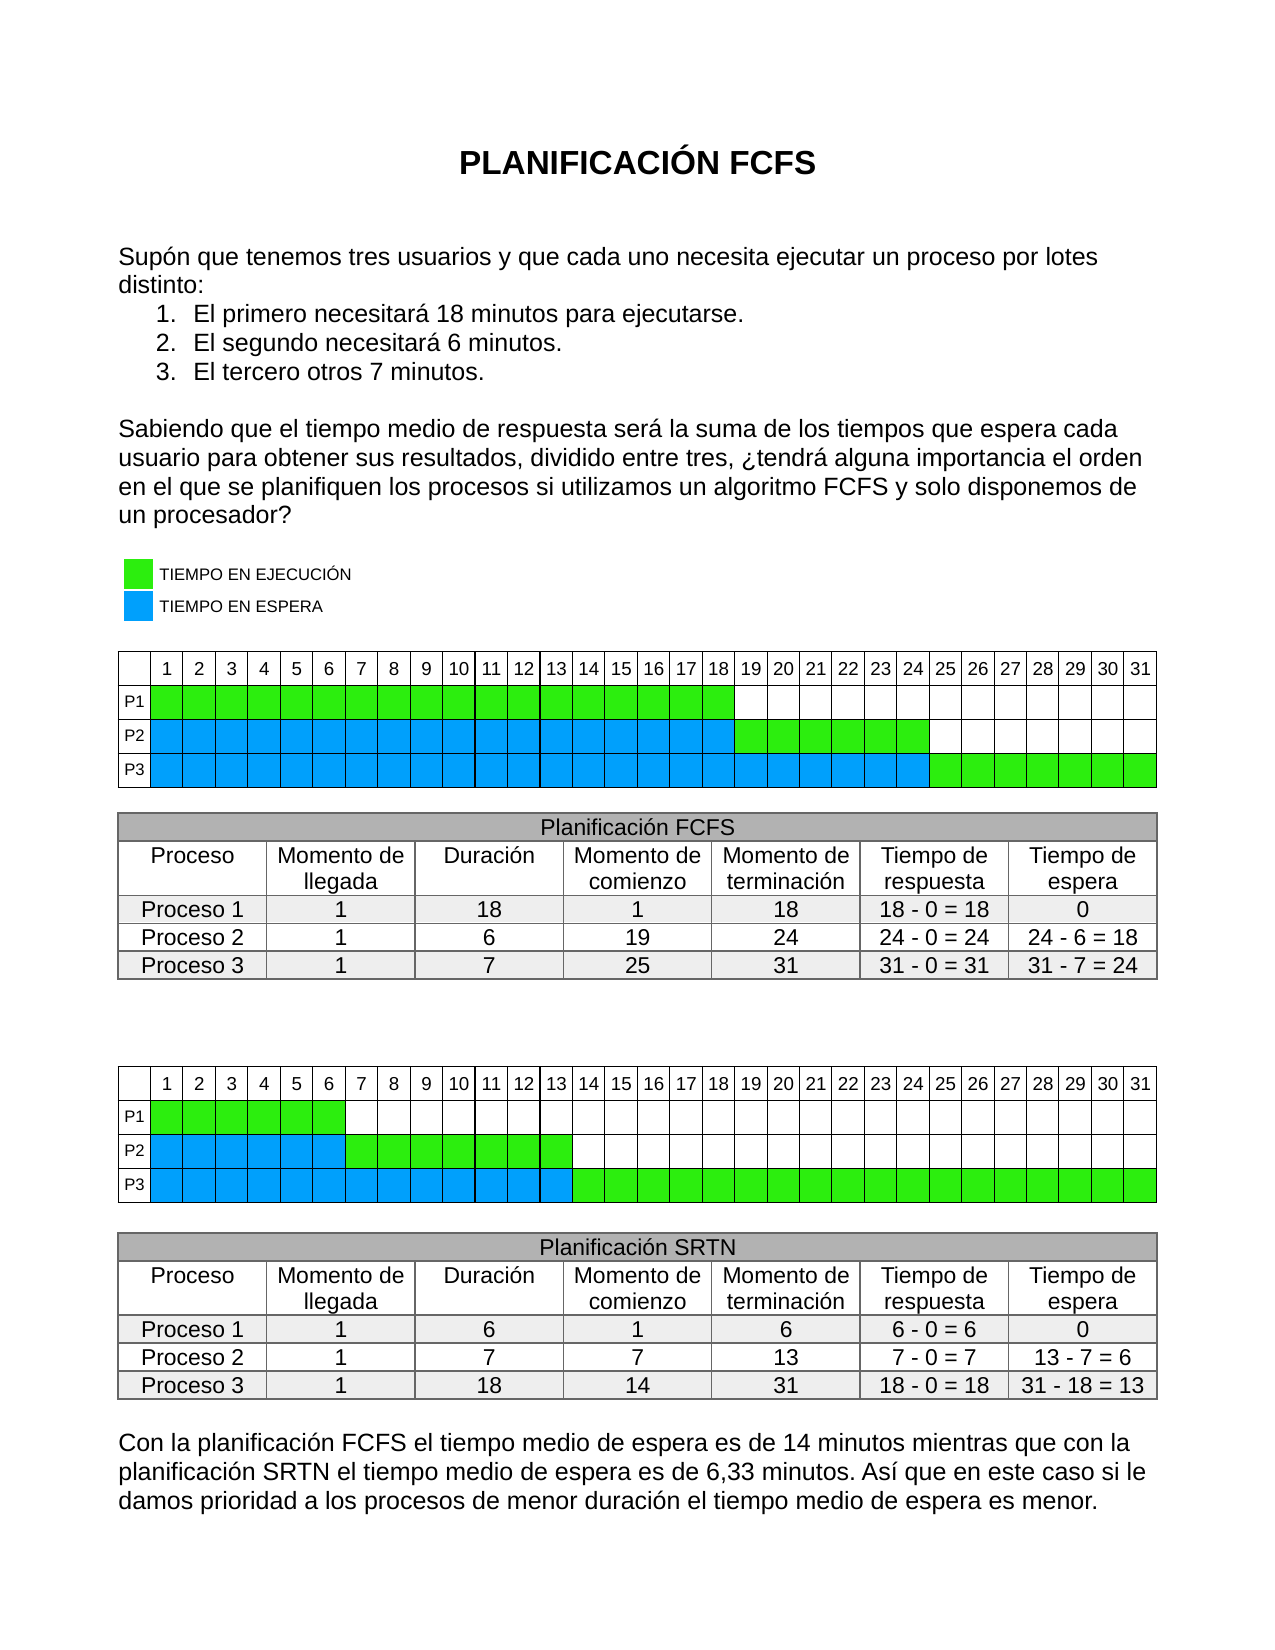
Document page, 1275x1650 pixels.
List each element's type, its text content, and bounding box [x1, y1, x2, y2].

table_cell [703, 1135, 734, 1168]
table_cell P1 [119, 1101, 150, 1134]
table_cell [638, 754, 669, 787]
table_cell [865, 720, 896, 753]
table_cell [151, 1135, 182, 1168]
table_cell [670, 1101, 702, 1134]
table_cell [1059, 1169, 1091, 1202]
table_header 8 [378, 1067, 410, 1100]
table_cell [735, 1169, 767, 1202]
table_cell [865, 686, 896, 719]
table_header 10 [443, 1067, 474, 1100]
table_cell 1 [267, 1344, 414, 1370]
table_cell 1 [267, 896, 414, 922]
table_cell [378, 1101, 410, 1134]
list El primero necesitará 18 minutos para ejecutarse. [156, 299, 1157, 328]
table_cell [865, 1101, 896, 1134]
table_cell [768, 720, 799, 753]
table_cell [832, 1135, 864, 1168]
table_cell P1 [119, 686, 150, 719]
table_header 30 [1092, 1067, 1123, 1100]
table_cell [1027, 720, 1058, 753]
table_cell [541, 1169, 572, 1202]
table_cell [508, 754, 539, 787]
table_header 8 [378, 652, 410, 685]
table_cell Proceso 2 [119, 924, 266, 950]
table_header 17 [670, 1067, 702, 1100]
table_cell [638, 1101, 669, 1134]
table_cell 24 - 0 = 24 [861, 924, 1008, 950]
table_cell [313, 1135, 345, 1168]
table_cell [346, 1135, 377, 1168]
table_cell [800, 1135, 831, 1168]
table_cell [183, 754, 215, 787]
table_cell [962, 754, 994, 787]
table_cell [1059, 1101, 1091, 1134]
table_cell [541, 720, 572, 753]
table_cell Proceso 2 [119, 1344, 266, 1370]
table_cell [670, 1135, 702, 1168]
table_cell [703, 754, 734, 787]
table_cell 13 [712, 1344, 859, 1370]
table_cell [768, 686, 799, 719]
table_cell [216, 1101, 247, 1134]
table_header 19 [735, 652, 767, 685]
table_cell 18 [416, 1372, 563, 1398]
table_cell [541, 754, 572, 787]
table_cell [476, 1169, 507, 1202]
table_cell [1027, 1101, 1058, 1134]
table_cell [995, 720, 1026, 753]
table_cell [476, 686, 507, 719]
table_cell [411, 1101, 442, 1134]
table_header 28 [1027, 1067, 1058, 1100]
table_cell [281, 686, 312, 719]
table_header 26 [962, 1067, 994, 1100]
table_cell [1124, 1169, 1156, 1202]
table_cell [930, 686, 961, 719]
table_cell [832, 754, 864, 787]
table_cell 18 [416, 896, 563, 922]
table_cell [151, 720, 182, 753]
table_header 15 [605, 652, 637, 685]
table_cell 6 - 0 = 6 [861, 1316, 1008, 1342]
table_cell [800, 686, 831, 719]
table_cell [1092, 1169, 1123, 1202]
table_cell [897, 754, 929, 787]
table_header 27 [995, 1067, 1026, 1100]
table_cell [411, 1135, 442, 1168]
table_cell [443, 1169, 474, 1202]
table_cell [378, 1169, 410, 1202]
table_cell [638, 686, 669, 719]
table_header 29 [1059, 1067, 1091, 1100]
table_cell Proceso 3 [119, 952, 266, 978]
table_cell [573, 1169, 604, 1202]
table_cell [443, 720, 474, 753]
table_cell Duración [416, 842, 563, 894]
table_cell [735, 754, 767, 787]
table_cell [281, 720, 312, 753]
table_header 12 [508, 652, 539, 685]
table_cell P2 [119, 720, 150, 753]
table_cell [411, 720, 442, 753]
table_cell [735, 720, 767, 753]
table_cell [1027, 686, 1058, 719]
table_header 5 [281, 1067, 312, 1100]
table_cell [670, 1169, 702, 1202]
table_header 23 [865, 652, 896, 685]
table_cell 18 [712, 896, 859, 922]
table_cell TIEMPO EN ESPERA [154, 591, 1156, 621]
table_cell [346, 720, 377, 753]
table_header 28 [1027, 652, 1058, 685]
table_cell [1092, 1135, 1123, 1168]
table_cell [962, 686, 994, 719]
table_cell [1092, 720, 1123, 753]
table_cell 7 [416, 1344, 563, 1370]
table_cell [541, 1135, 572, 1168]
table_header 4 [248, 652, 280, 685]
table_cell [897, 686, 929, 719]
table_cell 24 [712, 924, 859, 950]
table_cell [962, 720, 994, 753]
table_cell 1 [267, 952, 414, 978]
table_cell [508, 1169, 539, 1202]
table_cell 1 [267, 1316, 414, 1342]
table_cell Momento de terminación [712, 842, 859, 894]
title PLANIFICACIÓN FCFS [118, 143, 1157, 182]
table_header 21 [800, 652, 831, 685]
table_cell Tiempo de espera [1009, 842, 1156, 894]
table_cell [703, 720, 734, 753]
table_cell [605, 1169, 637, 1202]
table_cell [281, 1135, 312, 1168]
table_cell [995, 1169, 1026, 1202]
table_cell 14 [564, 1372, 711, 1398]
table_cell [183, 1135, 215, 1168]
table_cell [800, 754, 831, 787]
table_cell [670, 754, 702, 787]
table_cell 7 - 0 = 7 [861, 1344, 1008, 1370]
table_header 2 [183, 652, 215, 685]
table_cell [605, 1135, 637, 1168]
table_cell 0 [1009, 896, 1156, 922]
table_cell [1124, 754, 1156, 787]
table_cell Proceso [119, 842, 266, 894]
table_header 11 [476, 1067, 507, 1100]
table_cell [832, 720, 864, 753]
table_cell [605, 686, 637, 719]
table_header 3 [216, 652, 247, 685]
table_cell [995, 754, 1026, 787]
table_cell 18 - 0 = 18 [861, 1372, 1008, 1398]
table_cell 31 [712, 952, 859, 978]
table_cell [1059, 1135, 1091, 1168]
table_header 15 [605, 1067, 637, 1100]
table_cell [897, 720, 929, 753]
text Supón que tenemos tres usuarios y que cada uno necesita ejecutar un proceso por lotes distinto: [118, 242, 1157, 299]
table_cell [216, 754, 247, 787]
text Con la planificación FCFS el tiempo medio de espera es de 14 minutos mientras que con la planificación SRTN el tiempo medio de espera es de 6,33 minutos. Así que en este caso si le damos prioridad a los procesos de menor duración el tiempo medio de espera es menor. [118, 1428, 1157, 1514]
table_cell [930, 1135, 961, 1168]
table_header 29 [1059, 652, 1091, 685]
table_cell [151, 1169, 182, 1202]
table_cell [183, 686, 215, 719]
table_header [119, 1067, 150, 1100]
table_cell [476, 754, 507, 787]
table_cell P2 [119, 1135, 150, 1168]
table_cell 31 - 7 = 24 [1009, 952, 1156, 978]
table_cell [735, 686, 767, 719]
table_cell [897, 1135, 929, 1168]
table_cell [411, 754, 442, 787]
table_header 16 [638, 652, 669, 685]
table_header 11 [476, 652, 507, 685]
table_header 9 [411, 652, 442, 685]
table_cell [183, 720, 215, 753]
table_cell [508, 1101, 539, 1134]
table_header Planificación FCFS [119, 814, 1156, 840]
table_cell [476, 1101, 507, 1134]
table_cell [313, 686, 345, 719]
table_cell [573, 1135, 604, 1168]
table_cell [346, 1169, 377, 1202]
table_cell 25 [564, 952, 711, 978]
table_cell [573, 754, 604, 787]
table_cell [1027, 1135, 1058, 1168]
table_header 5 [281, 652, 312, 685]
table_cell Tiempo de espera [1009, 1262, 1156, 1314]
table_cell [124, 591, 153, 621]
table_cell [1124, 1101, 1156, 1134]
table_header 22 [832, 652, 864, 685]
table_cell [541, 1101, 572, 1134]
table_cell [703, 1101, 734, 1134]
table_cell 18 - 0 = 18 [861, 896, 1008, 922]
table_cell Momento de terminación [712, 1262, 859, 1314]
table_cell [346, 686, 377, 719]
table_cell [962, 1101, 994, 1134]
table_cell 13 - 7 = 6 [1009, 1344, 1156, 1370]
table_cell [962, 1169, 994, 1202]
table_cell [216, 1135, 247, 1168]
table_cell Momento de comienzo [564, 1262, 711, 1314]
table_cell Momento de llegada [267, 842, 414, 894]
table_cell [605, 1101, 637, 1134]
table_header 24 [897, 1067, 929, 1100]
table_cell Momento de comienzo [564, 842, 711, 894]
table_cell P3 [119, 1169, 150, 1202]
table_cell [703, 686, 734, 719]
table_header Planificación SRTN [119, 1234, 1156, 1260]
table_cell [313, 720, 345, 753]
table_cell [151, 1101, 182, 1134]
table_header 31 [1124, 1067, 1156, 1100]
table_cell [313, 1101, 345, 1134]
table_cell [1027, 1169, 1058, 1202]
table_cell [897, 1169, 929, 1202]
table_cell [1059, 686, 1091, 719]
table_header 31 [1124, 652, 1156, 685]
table_header 26 [962, 652, 994, 685]
table_cell [573, 1101, 604, 1134]
table_cell [508, 686, 539, 719]
table_header 27 [995, 652, 1026, 685]
table_header 23 [865, 1067, 896, 1100]
table_cell Momento de llegada [267, 1262, 414, 1314]
table_header 10 [443, 652, 474, 685]
table_header 4 [248, 1067, 280, 1100]
table_cell Proceso 1 [119, 896, 266, 922]
table_cell 31 - 0 = 31 [861, 952, 1008, 978]
table_cell [313, 754, 345, 787]
table_cell [768, 1101, 799, 1134]
table_cell [216, 686, 247, 719]
table_cell [443, 1135, 474, 1168]
table_cell 1 [564, 896, 711, 922]
table_header 18 [703, 1067, 734, 1100]
table_cell [573, 720, 604, 753]
table_cell Tiempo de respuesta [861, 1262, 1008, 1314]
table_cell 31 [712, 1372, 859, 1398]
table_cell 1 [564, 1316, 711, 1342]
table_header 30 [1092, 652, 1123, 685]
table_cell [281, 754, 312, 787]
table_cell [411, 1169, 442, 1202]
table_header 17 [670, 652, 702, 685]
table_header 1 [151, 1067, 182, 1100]
table_cell 7 [564, 1344, 711, 1370]
table_header 25 [930, 1067, 961, 1100]
table_cell [378, 686, 410, 719]
table_cell [605, 720, 637, 753]
table_cell [930, 1101, 961, 1134]
table_cell [1059, 720, 1091, 753]
table_cell [735, 1135, 767, 1168]
table_cell [962, 1135, 994, 1168]
table_cell [443, 686, 474, 719]
table_cell Tiempo de respuesta [861, 842, 1008, 894]
table_cell [832, 1169, 864, 1202]
table_cell [638, 1169, 669, 1202]
table_cell [1027, 754, 1058, 787]
table_cell [638, 1135, 669, 1168]
table_cell 1 [267, 1372, 414, 1398]
table_header 13 [541, 652, 572, 685]
table_cell [183, 1169, 215, 1202]
table_header 6 [313, 1067, 345, 1100]
list El tercero otros 7 minutos. [156, 357, 1157, 385]
table_cell [378, 720, 410, 753]
table_cell [248, 1169, 280, 1202]
table_cell [800, 720, 831, 753]
table_cell [865, 1135, 896, 1168]
table_cell 0 [1009, 1316, 1156, 1342]
table_cell [248, 1135, 280, 1168]
table_cell [1124, 720, 1156, 753]
table_cell [605, 754, 637, 787]
table_header 7 [346, 1067, 377, 1100]
table_cell Proceso 3 [119, 1372, 266, 1398]
table_header 2 [183, 1067, 215, 1100]
table_header 1 [151, 652, 182, 685]
table_cell 1 [267, 924, 414, 950]
table_cell [832, 1101, 864, 1134]
table_cell [281, 1101, 312, 1134]
table_cell Proceso [119, 1262, 266, 1314]
table_cell [703, 1169, 734, 1202]
table_cell [541, 686, 572, 719]
table_cell [281, 1169, 312, 1202]
table_cell 6 [712, 1316, 859, 1342]
table_cell [670, 720, 702, 753]
table_cell [832, 686, 864, 719]
table_header 24 [897, 652, 929, 685]
table_cell [800, 1169, 831, 1202]
table_cell [768, 1135, 799, 1168]
table_cell [670, 686, 702, 719]
table_cell [346, 754, 377, 787]
table_cell [800, 1101, 831, 1134]
table_header 13 [541, 1067, 572, 1100]
table_cell [346, 1101, 377, 1134]
table_cell [378, 1135, 410, 1168]
table_cell [995, 1135, 1026, 1168]
table_header 19 [735, 1067, 767, 1100]
table_header 6 [313, 652, 345, 685]
table_cell [930, 754, 961, 787]
text Sabiendo que el tiempo medio de respuesta será la suma de los tiempos que espera cada usuario para obtener sus resultados, dividido entre tres, ¿tendrá alguna importancia el orden en el que se planifiquen los procesos si utilizamos un algoritmo FCFS y solo disponemos de un procesador? [118, 414, 1157, 529]
table_cell [313, 1169, 345, 1202]
table_cell P3 [119, 754, 150, 787]
table_cell [443, 754, 474, 787]
table_cell 24 - 6 = 18 [1009, 924, 1156, 950]
table_cell Proceso 1 [119, 1316, 266, 1342]
table_header 18 [703, 652, 734, 685]
table_cell 19 [564, 924, 711, 950]
table_cell [378, 754, 410, 787]
table_cell [476, 1135, 507, 1168]
table_header [124, 559, 153, 589]
table_header 22 [832, 1067, 864, 1100]
table_cell [1092, 1101, 1123, 1134]
table_header 16 [638, 1067, 669, 1100]
table_cell [1092, 754, 1123, 787]
table_cell [248, 720, 280, 753]
table_cell [248, 754, 280, 787]
table_cell [1124, 686, 1156, 719]
table_cell [411, 686, 442, 719]
table_header 9 [411, 1067, 442, 1100]
table_cell 6 [416, 924, 563, 950]
table_cell [508, 720, 539, 753]
table_header 20 [768, 652, 799, 685]
table_header 25 [930, 652, 961, 685]
table_header TIEMPO EN EJECUCIÓN [154, 559, 1156, 589]
table_cell [930, 1169, 961, 1202]
list El segundo necesitará 6 minutos. [156, 328, 1157, 357]
table_cell [930, 720, 961, 753]
table_header 3 [216, 1067, 247, 1100]
table_cell [476, 720, 507, 753]
table_cell [248, 686, 280, 719]
table_cell [995, 686, 1026, 719]
table_header 20 [768, 1067, 799, 1100]
table_cell [1124, 1135, 1156, 1168]
table_cell 31 - 18 = 13 [1009, 1372, 1156, 1398]
table_cell 6 [416, 1316, 563, 1342]
table_header [119, 652, 150, 685]
table_cell [183, 1101, 215, 1134]
table_cell [151, 754, 182, 787]
table_cell [216, 1169, 247, 1202]
table_cell [897, 1101, 929, 1134]
table_header 14 [573, 1067, 604, 1100]
table_cell [248, 1101, 280, 1134]
table_cell [768, 754, 799, 787]
table_header 21 [800, 1067, 831, 1100]
table_cell [1059, 754, 1091, 787]
table_cell [1092, 686, 1123, 719]
table_cell [638, 720, 669, 753]
table_cell [573, 686, 604, 719]
table_cell [995, 1101, 1026, 1134]
table_cell [768, 1169, 799, 1202]
table_cell [865, 754, 896, 787]
table_cell Duración [416, 1262, 563, 1314]
table_cell 7 [416, 952, 563, 978]
table_cell [735, 1101, 767, 1134]
table_cell [865, 1169, 896, 1202]
table_header 14 [573, 652, 604, 685]
table_cell [151, 686, 182, 719]
table_header 12 [508, 1067, 539, 1100]
table_cell [508, 1135, 539, 1168]
table_cell [443, 1101, 474, 1134]
table_header 7 [346, 652, 377, 685]
table_cell [216, 720, 247, 753]
